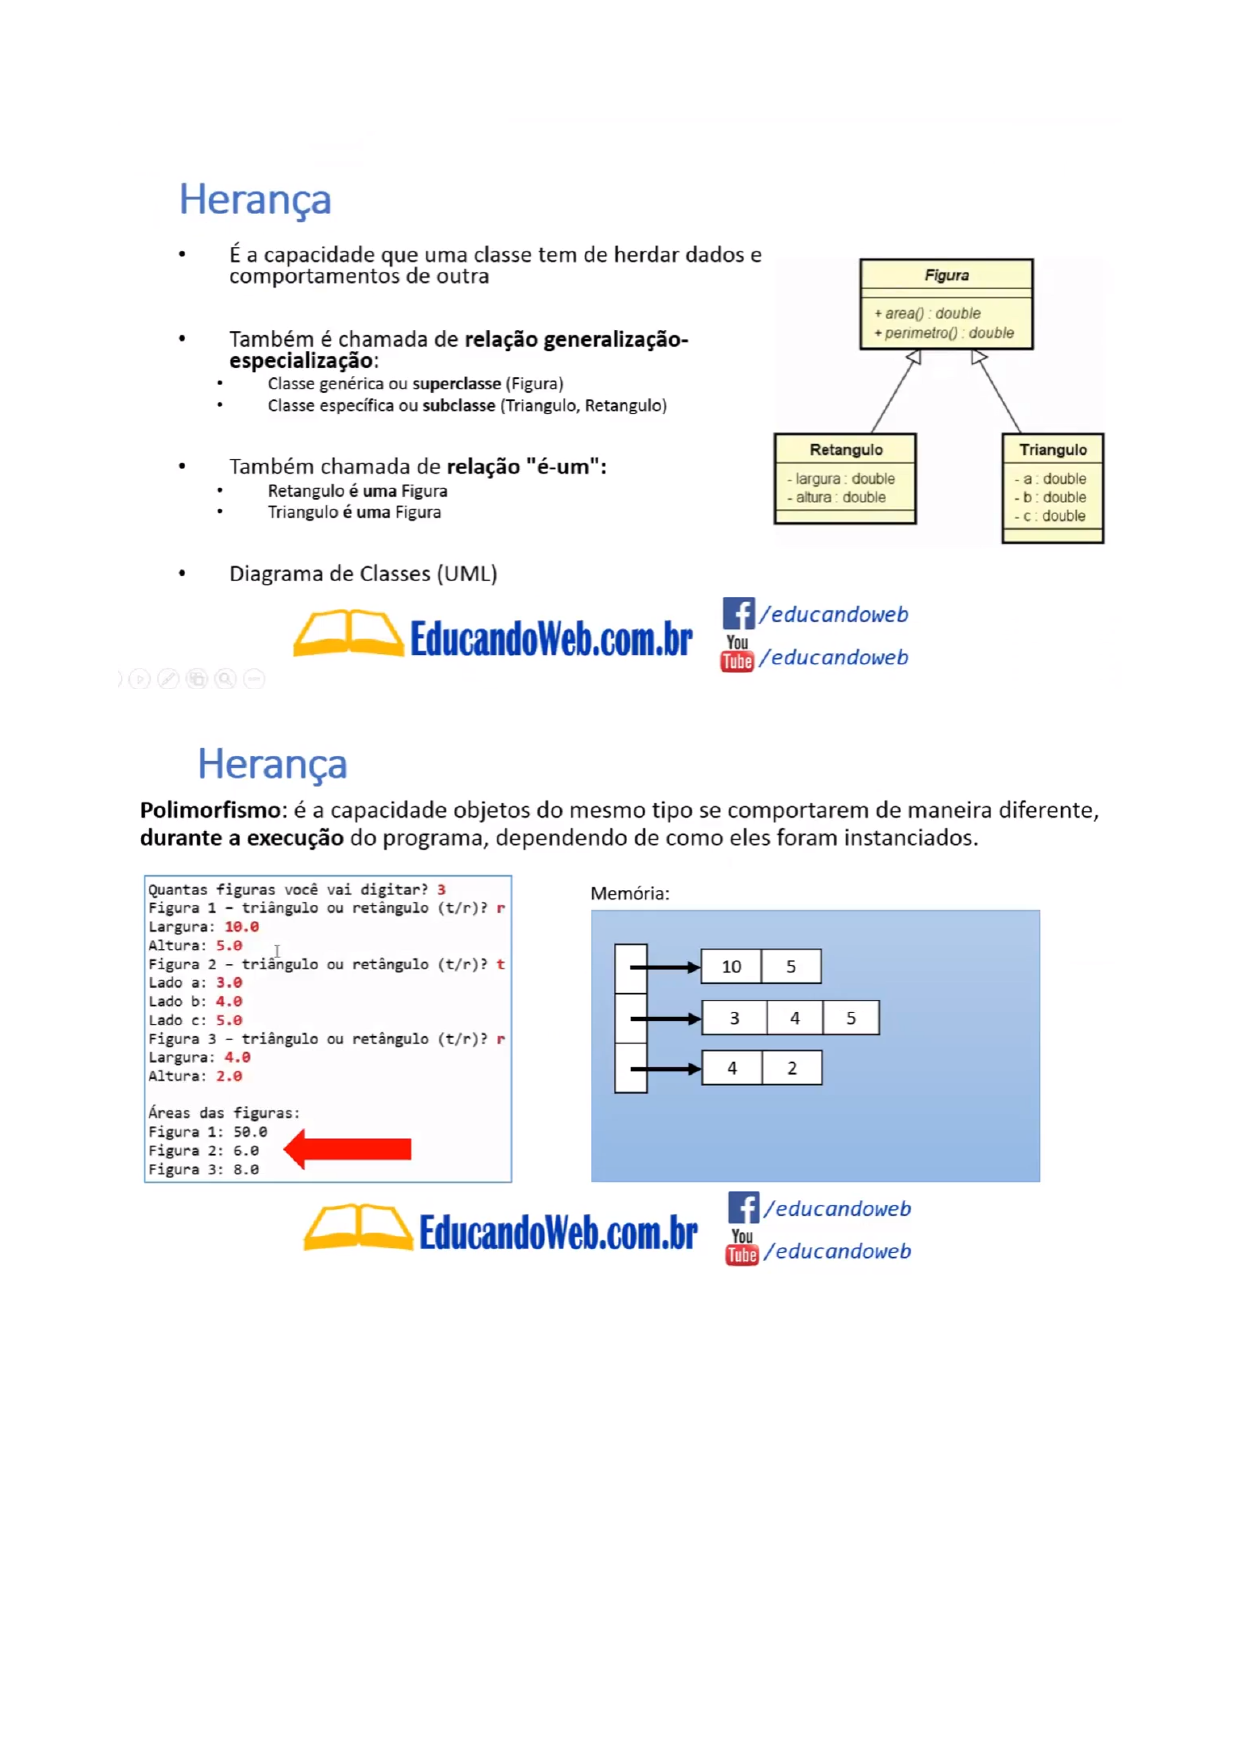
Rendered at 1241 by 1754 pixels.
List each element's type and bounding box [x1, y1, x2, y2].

picture [118, 722, 1123, 1276]
picture [118, 118, 1123, 689]
